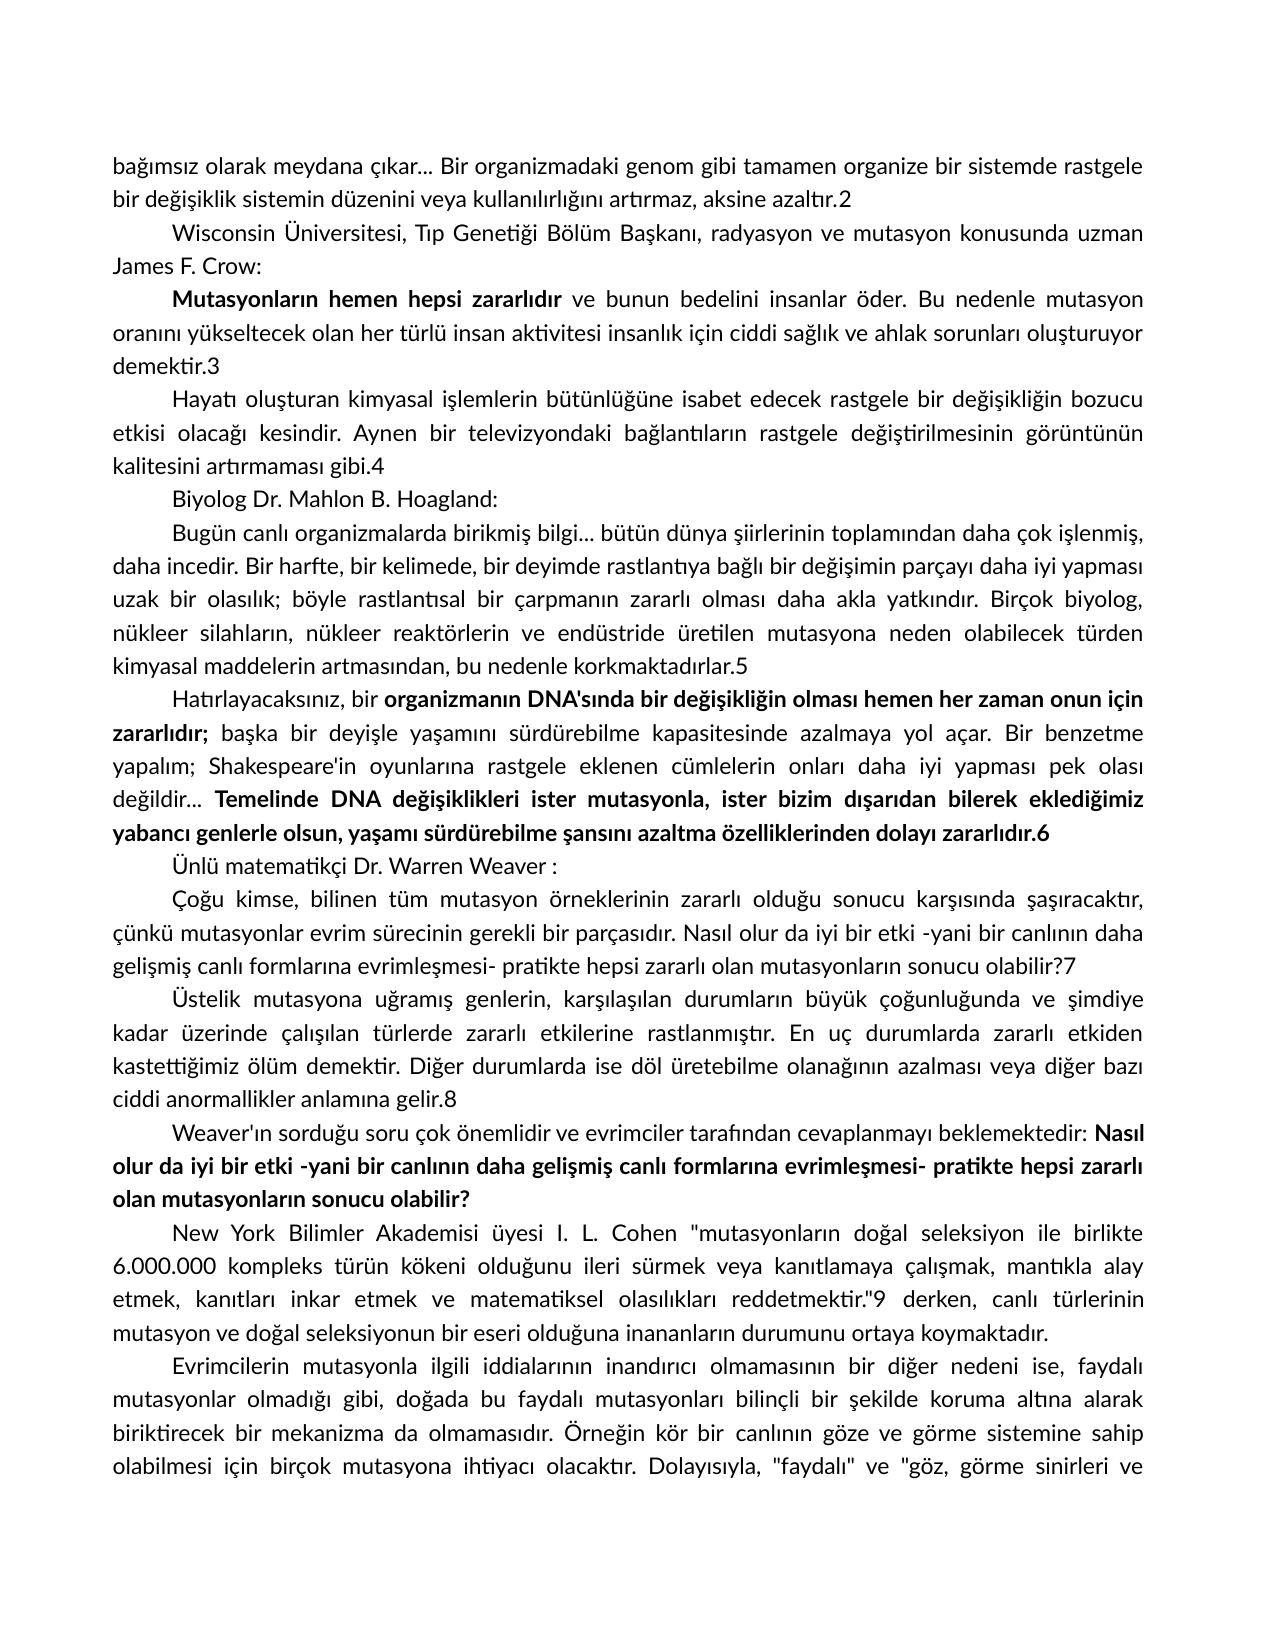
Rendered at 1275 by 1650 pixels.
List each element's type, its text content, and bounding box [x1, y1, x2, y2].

text Biyolog Dr. Mahlon B. Hoagland: [112, 481, 1145, 514]
text New York Bilimler Akademisi üyesi I. L. Cohen "mutasyonların doğal seleksiyon ile birlikte 6.000.000 kompleks türün kökeni olduğunu ileri sürmek veya kanıtlamaya çalışmak, mantıkla alay etmek, kanıtları inkar etmek ve matematiksel olasılıkları reddetmektir."9 derken, canlı türlerinin mutasyon ve doğal seleksiyonun bir eseri olduğuna inananların durumunu ortaya koymaktadır. [112, 1214, 1145, 1348]
text Üstelik mutasyona uğramış genlerin, karşılaşılan durumların büyük çoğunluğunda ve şimdiye kadar üzerinde çalışılan türlerde zararlı etkilerine rastlanmıştır. En uç durumlarda zararlı etkiden kastettiğimiz ölüm demektir. Diğer durumlarda ise döl üretebilme olanağının azalması veya diğer bazı ciddi anormallikler anlamına gelir.8 [112, 981, 1145, 1114]
text Wisconsin Üniversitesi, Tıp Genetiği Bölüm Başkanı, radyasyon ve mutasyon konusunda uzman James F. Crow: [112, 214, 1145, 281]
text Evrimcilerin mutasyonla ilgili iddialarının inandırıcı olmamasının bir diğer nedeni ise, faydalı mutasyonlar olmadığı gibi, doğada bu faydalı mutasyonları bilinçli bir şekilde koruma altına alarak biriktirecek bir mekanizma da olmamasıdır. Örneğin kör bir canlının göze ve görme sistemine sahip olabilmesi için birçok mutasyona ihtiyacı olacaktır. Dolayısıyla, "faydalı" ve "göz, görme sinirleri ve [112, 1348, 1145, 1481]
text Mutasyonların hemen hepsi zararlıdır ve bunun bedelini insanlar öder. Bu nedenle mutasyon oranını yükseltecek olan her türlü insan aktivitesi insanlık için ciddi sağlık ve ahlak sorunları oluşturuyor demektir.3 [112, 281, 1145, 381]
text bağımsız olarak meydana çıkar... Bir organizmadaki genom gibi tamamen organize bir sistemde rastgele bir değişiklik sistemin düzenini veya kullanılırlığını artırmaz, aksine azaltır.2 [112, 148, 1145, 214]
text Ünlü matematikçi Dr. Warren Weaver : [112, 848, 1145, 881]
text Hayatı oluşturan kimyasal işlemlerin bütünlüğüne isabet edecek rastgele bir değişikliğin bozucu etkisi olacağı kesindir. Aynen bir televizyondaki bağlantıların rastgele değiştirilmesinin görüntünün kalitesini artırmaması gibi.4 [112, 381, 1145, 481]
text Çoğu kimse, bilinen tüm mutasyon örneklerinin zararlı olduğu sonucu karşısında şaşıracaktır, çünkü mutasyonlar evrim sürecinin gerekli bir parçasıdır. Nasıl olur da iyi bir etki -yani bir canlının daha gelişmiş canlı formlarına evrimleşmesi- pratikte hepsi zararlı olan mutasyonların sonucu olabilir?7 [112, 881, 1145, 981]
text Bugün canlı organizmalarda birikmiş bilgi... bütün dünya şiirlerinin toplamından daha çok işlenmiş, daha incedir. Bir harfte, bir kelimede, bir deyimde rastlantıya bağlı bir değişimin parçayı daha iyi yapması uzak bir olasılık; böyle rastlantısal bir çarpmanın zararlı olması daha akla yatkındır. Birçok biyolog, nükleer silahların, nükleer reaktörlerin ve endüstride üretilen mutasyona neden olabilecek türden kimyasal maddelerin artmasından, bu nedenle korkmaktadırlar.5 [112, 514, 1145, 681]
text Hatırlayacaksınız, bir organizmanın DNA'sında bir değişikliğin olması hemen her zaman onun için zararlıdır; başka bir deyişle yaşamını sürdürebilme kapasitesinde azalmaya yol açar. Bir benzetme yapalım; Shakespeare'in oyunlarına rastgele eklenen cümlelerin onları daha iyi yapması pek olası değildir... Temelinde DNA değişiklikleri ister mutasyonla, ister bizim dışarıdan bilerek eklediğimiz yabancı genlerle olsun, yaşamı sürdürebilme şansını azaltma özelliklerinden dolayı zararlıdır.6 [112, 681, 1145, 848]
text Weaver'ın sorduğu soru çok önemlidir ve evrimciler tarafından cevaplanmayı beklemektedir: Nasıl olur da iyi bir etki -yani bir canlının daha gelişmiş canlı formlarına evrimleşmesi- pratikte hepsi zararlı olan mutasyonların sonucu olabilir? [112, 1114, 1145, 1214]
